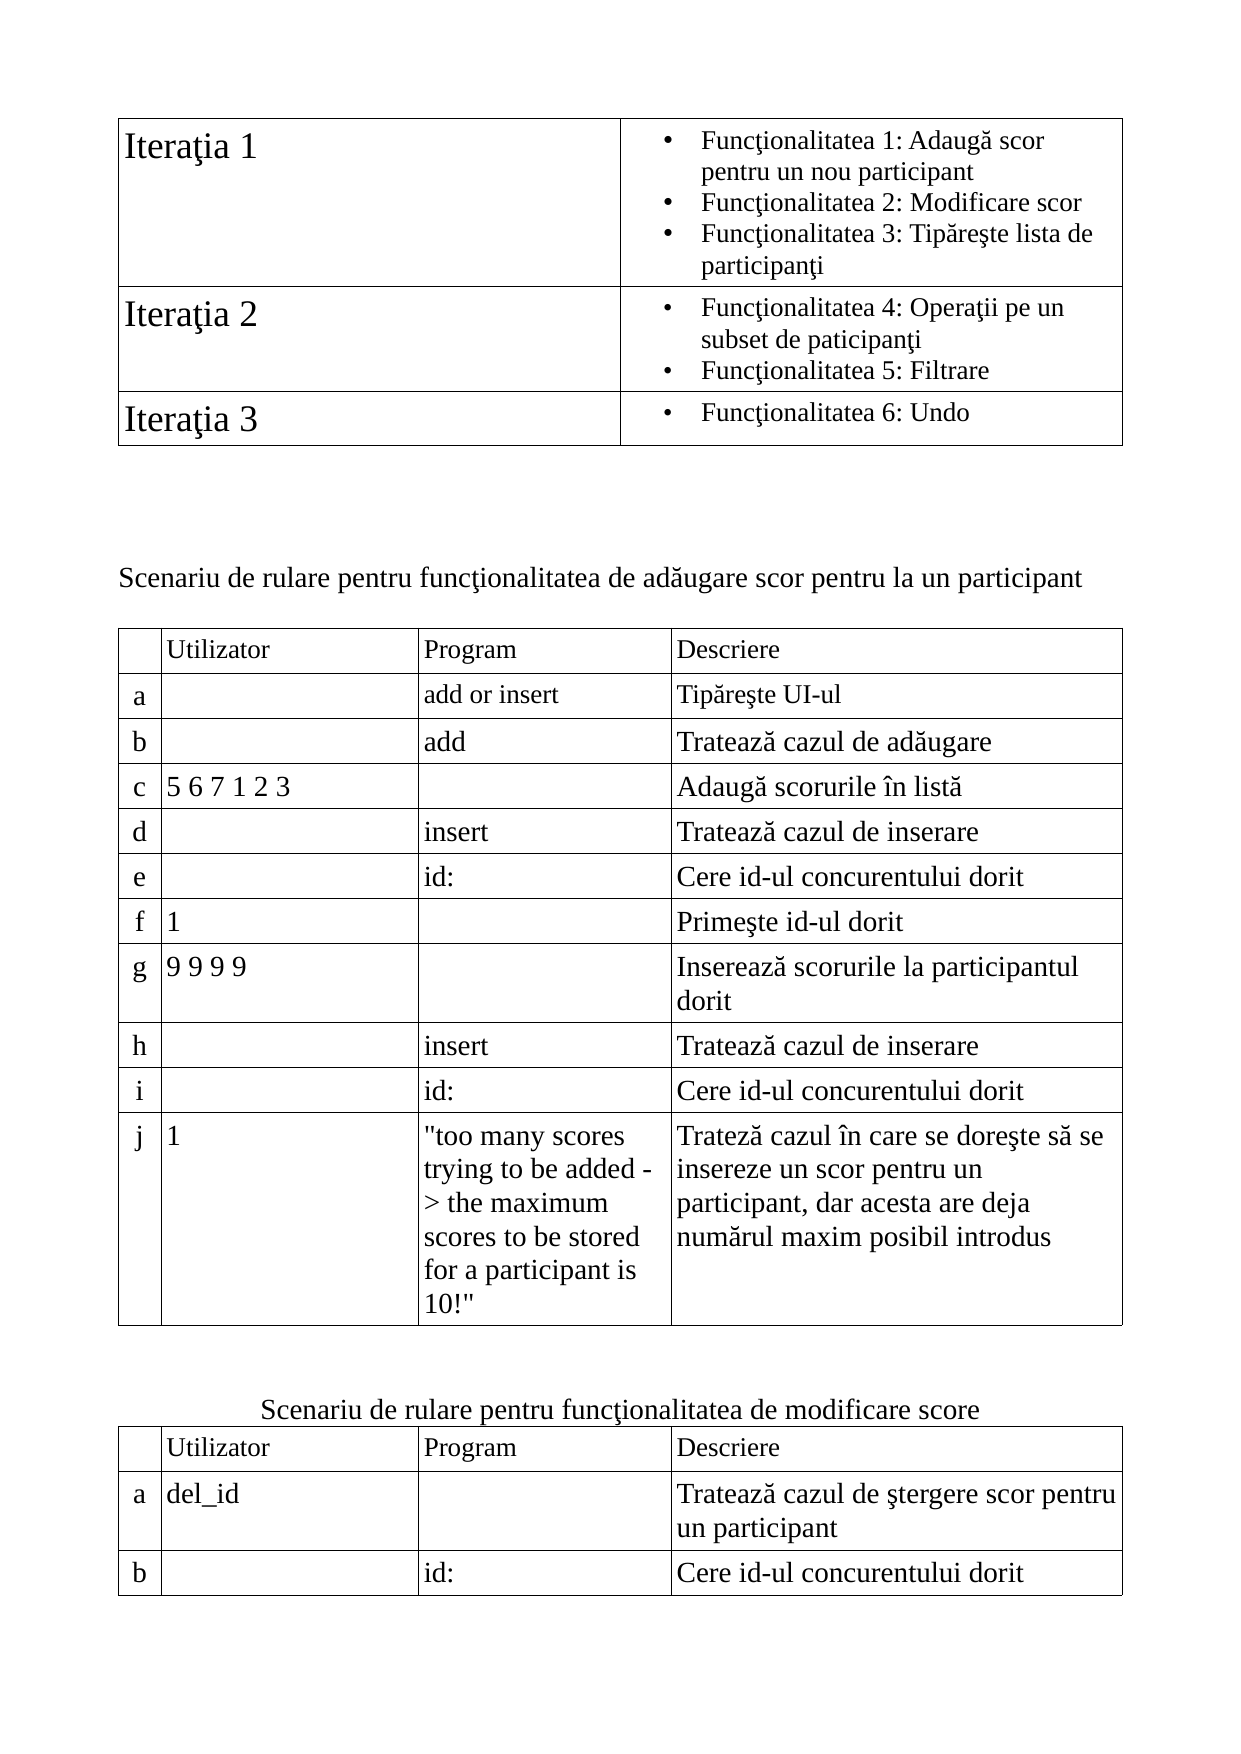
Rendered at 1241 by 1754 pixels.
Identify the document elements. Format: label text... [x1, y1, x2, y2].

table_header Program [419, 1427, 671, 1471]
table_cell Cere id-ul concurentului dorit [672, 1068, 1122, 1112]
table_header Utilizator [162, 1427, 418, 1471]
table_cell [419, 944, 671, 1022]
text Scenariu de rulare pentru funcţionalitatea de adăugare scor pentru la un participant [118, 561, 1122, 594]
table_cell Cere id-ul concurentului dorit [672, 1551, 1122, 1594]
table_header Utilizator [162, 629, 418, 673]
table_cell j [119, 1113, 161, 1325]
table_cell a [119, 674, 161, 718]
text Scenariu de rulare pentru funcţionalitatea de modificare score [118, 1392, 1122, 1426]
table_cell 5 6 7 1 2 3 [162, 764, 418, 808]
table_cell [162, 674, 418, 718]
table_cell insert [419, 1023, 671, 1067]
table_cell Tratează cazul de inserare [672, 1023, 1122, 1067]
table_cell Iteraţia 2 [119, 287, 620, 391]
table_header [119, 629, 161, 673]
table_cell del_id [162, 1472, 418, 1549]
table_cell Tratează cazul de inserare [672, 809, 1122, 853]
table_cell 9 9 9 9 [162, 944, 418, 1022]
table_header Iteraţia 1 [119, 119, 620, 286]
table_cell g [119, 944, 161, 1022]
table_cell [162, 1023, 418, 1067]
table_cell h [119, 1023, 161, 1067]
table_cell id: [419, 1068, 671, 1112]
table_cell Primeşte id-ul dorit [672, 899, 1122, 943]
table_cell Funcţionalitatea 6: Undo [621, 392, 1122, 445]
table_cell b [119, 719, 161, 763]
table_cell a [119, 1472, 161, 1549]
table_cell Tratează cazul de ştergere scor pentru un participant [672, 1472, 1122, 1549]
table_cell 1 [162, 1113, 418, 1325]
table_cell b [119, 1551, 161, 1594]
table_header Funcţionalitatea 1: Adaugă scor pentru un nou participant Funcţionalitatea 2: Modificare scor Funcţionalitatea 3: Tipăreşte lista de participanţi [621, 119, 1122, 286]
table_cell Cere id-ul concurentului dorit [672, 854, 1122, 898]
table_cell Tratează cazul de adăugare [672, 719, 1122, 763]
table_cell [419, 1472, 671, 1549]
table_cell e [119, 854, 161, 898]
table_cell c [119, 764, 161, 808]
table_cell "too many scores trying to be added -> the maximum scores to be stored for a participant is 10!" [419, 1113, 671, 1325]
table_cell id: [419, 1551, 671, 1594]
table_cell Inserează scorurile la participantul dorit [672, 944, 1122, 1022]
table_cell Funcţionalitatea 4: Operaţii pe un subset de paticipanţi Funcţionalitatea 5: Filtrare [621, 287, 1122, 391]
table_cell i [119, 1068, 161, 1112]
table_cell Adaugă scorurile în listă [672, 764, 1122, 808]
table_cell [162, 719, 418, 763]
table_cell [162, 854, 418, 898]
table_cell [162, 809, 418, 853]
table_cell d [119, 809, 161, 853]
table_cell Trateză cazul în care se doreşte să se insereze un scor pentru un participant, dar acesta are deja numărul maxim posibil introdus [672, 1113, 1122, 1325]
table_cell [162, 1068, 418, 1112]
table_cell Tipăreşte UI-ul [672, 674, 1122, 718]
table_header Program [419, 629, 671, 673]
table_header Descriere [672, 1427, 1122, 1471]
table_cell Iteraţia 3 [119, 392, 620, 445]
table_cell add or insert [419, 674, 671, 718]
table_cell f [119, 899, 161, 943]
table_cell id: [419, 854, 671, 898]
table_header [119, 1427, 161, 1471]
table_cell [419, 764, 671, 808]
table_cell [162, 1551, 418, 1594]
table_header Descriere [672, 629, 1122, 673]
table_cell 1 [162, 899, 418, 943]
table_cell add [419, 719, 671, 763]
table_cell [419, 899, 671, 943]
table_cell insert [419, 809, 671, 853]
